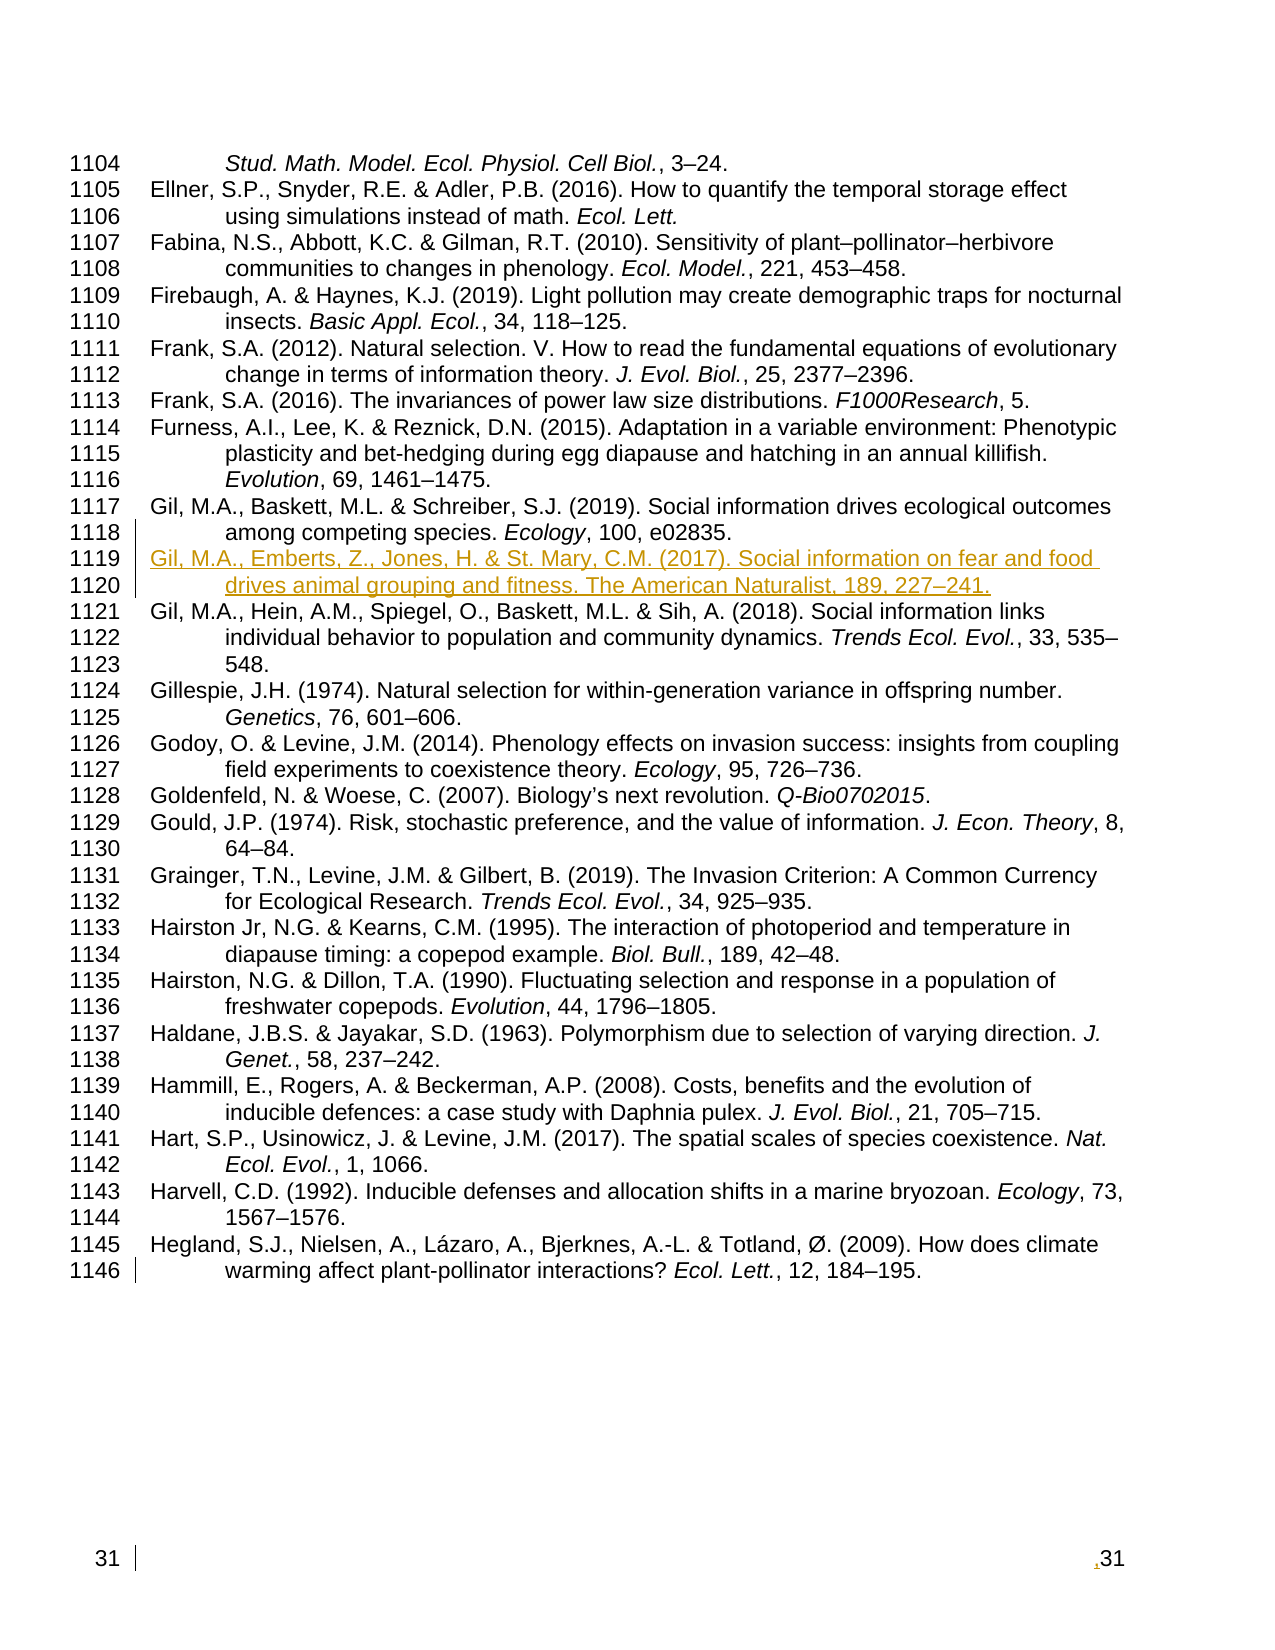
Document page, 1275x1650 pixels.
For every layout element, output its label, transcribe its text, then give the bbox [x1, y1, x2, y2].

text Hammill, E., Rogers, A. & Beckerman, A.P. (2008). Costs, benefits and the evolution of inducible defences: a case study with Daphnia pulex. J. Evol. Biol., 21, 705–715. [150, 1072, 1125, 1125]
text Stud. Math. Model. Ecol. Physiol. Cell Biol., 3–24. [150, 150, 1125, 176]
text Gil, M.A., Hein, A.M., Spiegel, O., Baskett, M.L. & Sih, A. (2018). Social information links individual behavior to population and community dynamics. Trends Ecol. Evol., 33, 535–548. [150, 598, 1125, 677]
text Furness, A.I., Lee, K. & Reznick, D.N. (2015). Adaptation in a variable environment: Phenotypic plasticity and bet-hedging during egg diapause and hatching in an annual killifish. Evolution, 69, 1461–1475. [150, 413, 1125, 493]
text Hairston, N.G. & Dillon, T.A. (1990). Fluctuating selection and response in a population of freshwater copepods. Evolution, 44, 1796–1805. [150, 967, 1125, 1020]
text Hairston Jr, N.G. & Kearns, C.M. (1995). The interaction of photoperiod and temperature in diapause timing: a copepod example. Biol. Bull., 189, 42–48. [150, 914, 1125, 967]
text Godoy, O. & Levine, J.M. (2014). Phenology effects on invasion success: insights from coupling field experiments to coexistence theory. Ecology, 95, 726–736. [150, 730, 1125, 782]
text Ellner, S.P., Snyder, R.E. & Adler, P.B. (2016). How to quantify the temporal storage effect using simulations instead of math. Ecol. Lett. [150, 176, 1125, 229]
text Grainger, T.N., Levine, J.M. & Gilbert, B. (2019). The Invasion Criterion: A Common Currency for Ecological Research. Trends Ecol. Evol., 34, 925–935. [150, 862, 1125, 914]
text Hegland, S.J., Nielsen, A., Lázaro, A., Bjerknes, A.-L. & Totland, Ø. (2009). How does climate warming affect plant-pollinator interactions? Ecol. Lett., 12, 184–195. [150, 1231, 1125, 1283]
text Gil, M.A., Emberts, Z., Jones, H. & St. Mary, C.M. (2017). Social information on fear and food drives animal grouping and fitness. The American Naturalist, 189, 227–241. [150, 545, 1125, 598]
text Gil, M.A., Baskett, M.L. & Schreiber, S.J. (2019). Social information drives ecological outcomes among competing species. Ecology, 100, e02835. [150, 493, 1125, 545]
text Gillespie, J.H. (1974). Natural selection for within-generation variance in offspring number. Genetics, 76, 601–606. [150, 677, 1125, 730]
text Fabina, N.S., Abbott, K.C. & Gilman, R.T. (2010). Sensitivity of plant–pollinator–herbivore communities to changes in phenology. Ecol. Model., 221, 453–458. [150, 229, 1125, 282]
text Frank, S.A. (2016). The invariances of power law size distributions. F1000Research, 5. [150, 387, 1125, 413]
text Frank, S.A. (2012). Natural selection. V. How to read the fundamental equations of evolutionary change in terms of information theory. J. Evol. Biol., 25, 2377–2396. [150, 334, 1125, 387]
text Firebaugh, A. & Haynes, K.J. (2019). Light pollution may create demographic traps for nocturnal insects. Basic Appl. Ecol., 34, 118–125. [150, 282, 1125, 334]
text Haldane, J.B.S. & Jayakar, S.D. (1963). Polymorphism due to selection of varying direction. J. Genet., 58, 237–242. [150, 1020, 1125, 1072]
text Harvell, C.D. (1992). Inducible defenses and allocation shifts in a marine bryozoan. Ecology, 73, 1567–1576. [150, 1178, 1125, 1231]
text Goldenfeld, N. & Woese, C. (2007). Biology’s next revolution. Q-Bio0702015. [150, 782, 1125, 809]
text Gould, J.P. (1974). Risk, stochastic preference, and the value of information. J. Econ. Theory, 8, 64–84. [150, 809, 1125, 862]
text Hart, S.P., Usinowicz, J. & Levine, J.M. (2017). The spatial scales of species coexistence. Nat. Ecol. Evol., 1, 1066. [150, 1125, 1125, 1178]
